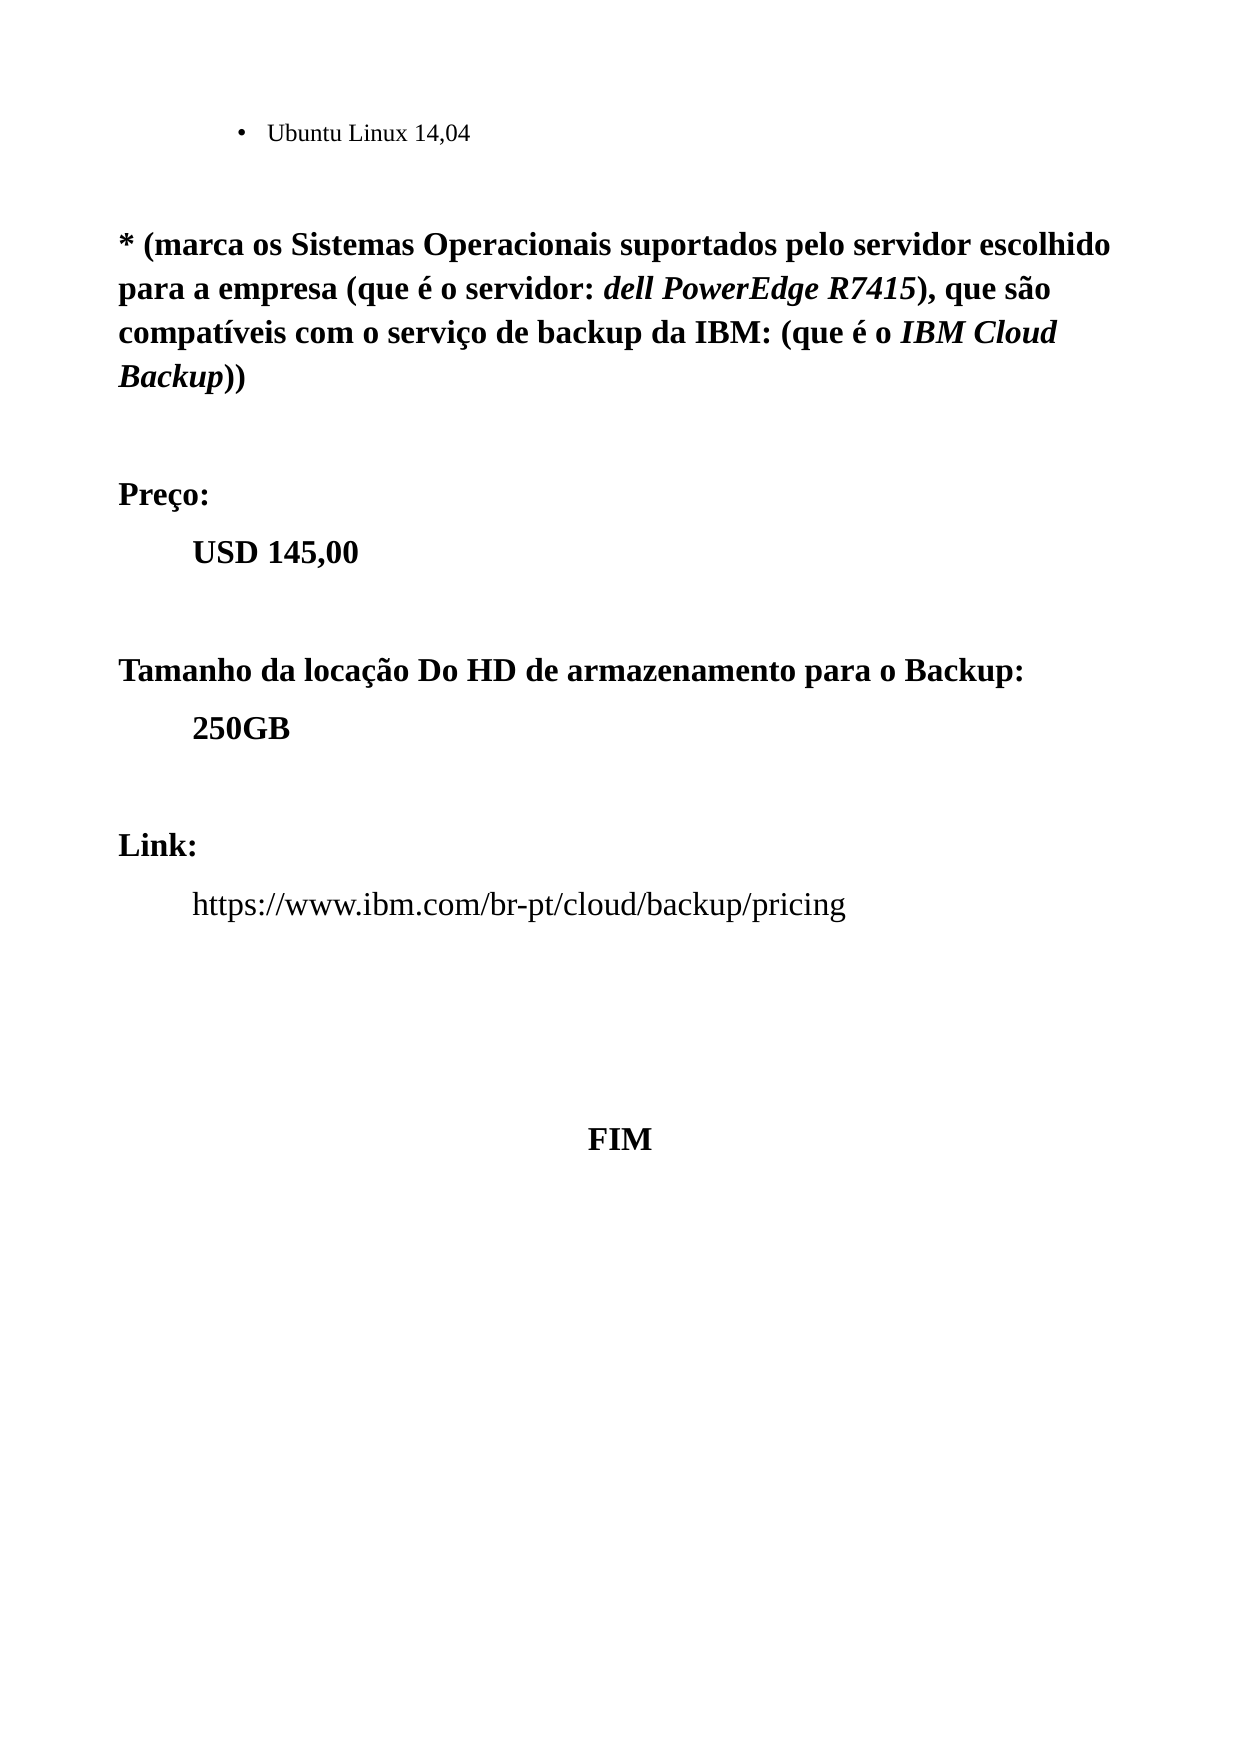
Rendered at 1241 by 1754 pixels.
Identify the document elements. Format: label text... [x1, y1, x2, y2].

list Ubuntu Linux 14,04 [237, 118, 1122, 147]
text FIM [118, 1119, 1122, 1157]
text https://www.ibm.com/br-pt/cloud/backup/pricing [118, 884, 1122, 923]
text Tamanho da locação Do HD de armazenamento para o Backup: [118, 650, 1122, 688]
text USD 145,00 [118, 532, 1122, 571]
text Link: [118, 826, 1122, 864]
text 250GB [118, 708, 1122, 747]
text * (marca os Sistemas Operacionais suportados pelo servidor escolhido para a empresa (que é o servidor: dell PowerEdge R7415), que são compatíveis com o serviço de backup da IBM: (que é o IBM Cloud Backup)) [118, 224, 1122, 395]
text Preço: [118, 474, 1122, 512]
